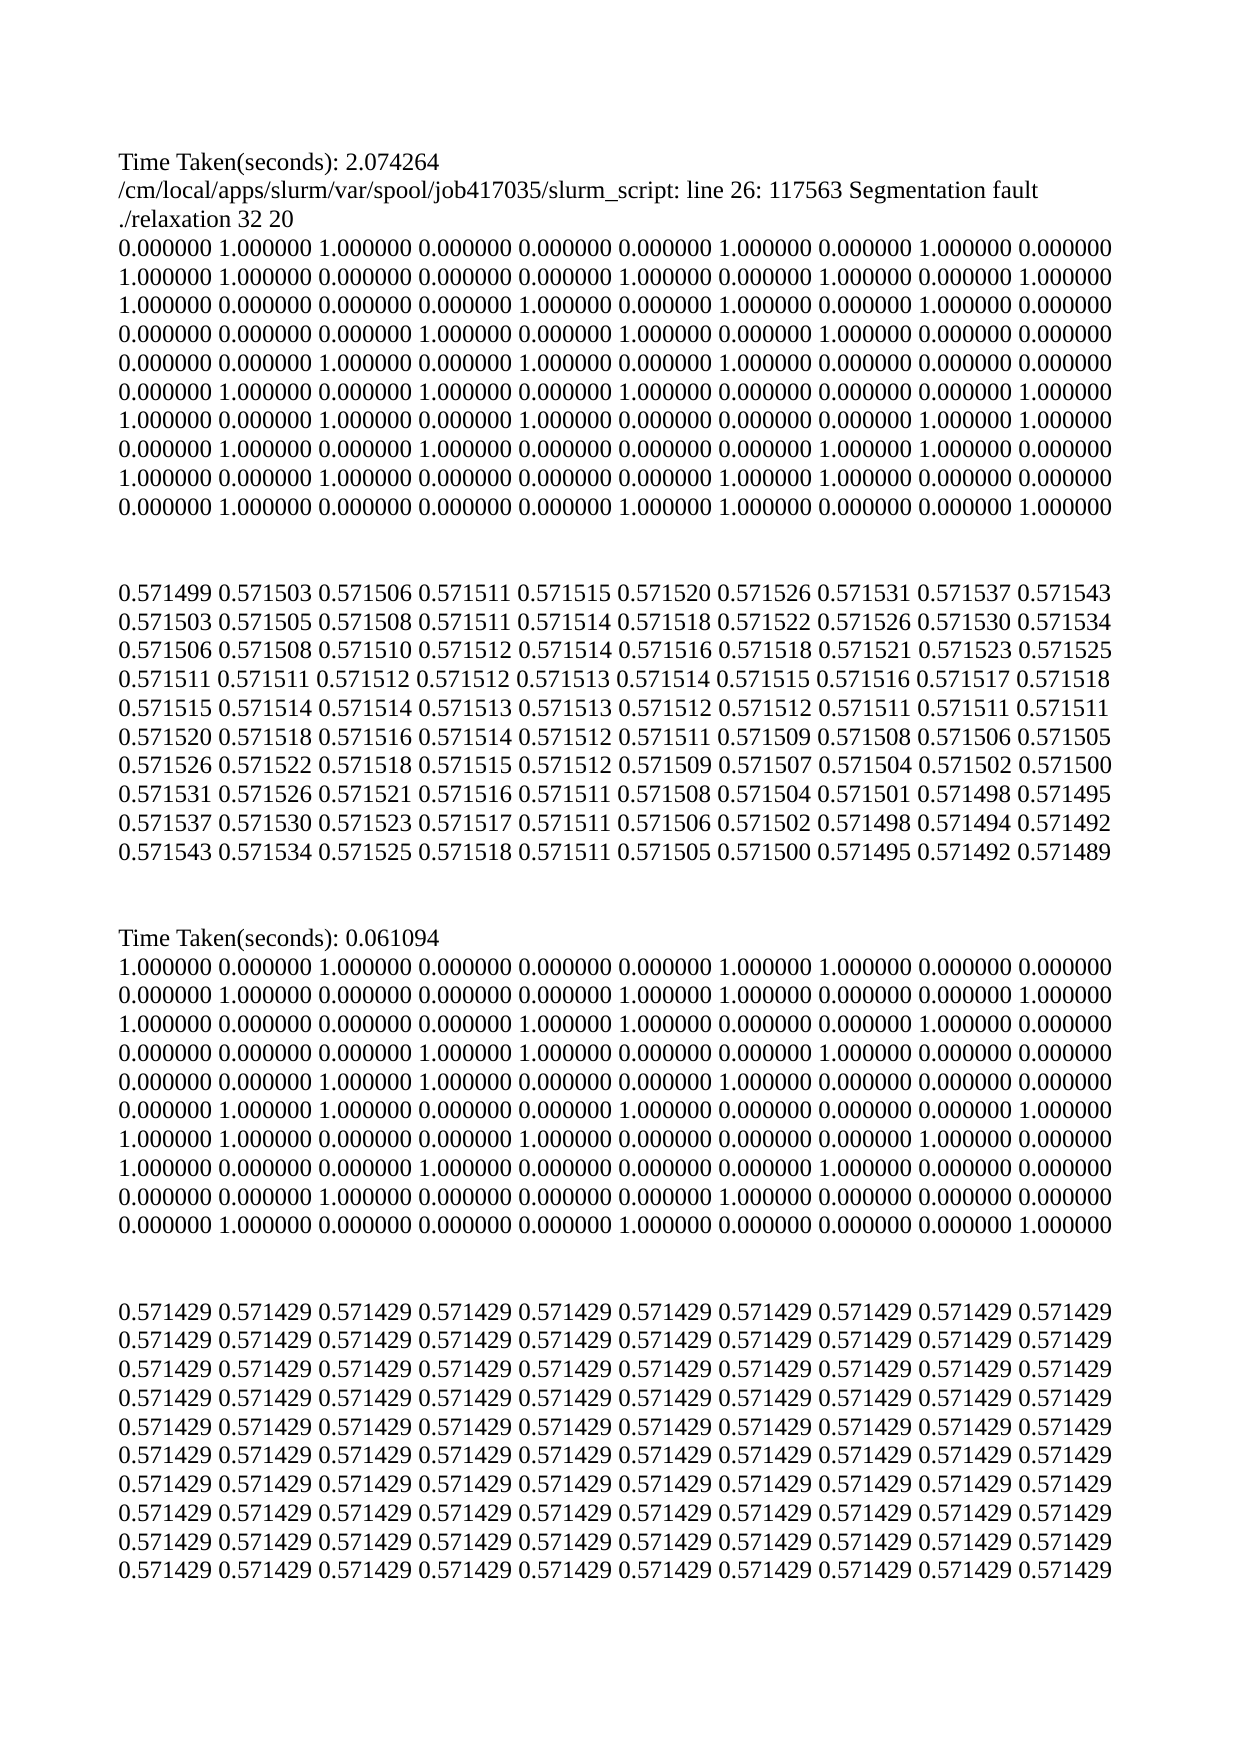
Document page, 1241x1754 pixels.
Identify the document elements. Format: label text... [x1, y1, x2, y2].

text 0.571499 0.571503 0.571506 0.571511 0.571515 0.571520 0.571526 0.571531 0.571537 0.571543 [118, 578, 1122, 607]
text 0.571429 0.571429 0.571429 0.571429 0.571429 0.571429 0.571429 0.571429 0.571429 0.571429 [118, 1412, 1122, 1441]
text 0.000000 1.000000 0.000000 1.000000 0.000000 1.000000 0.000000 0.000000 0.000000 1.000000 [118, 377, 1122, 406]
text Time Taken(seconds): 0.061094 [118, 923, 1122, 952]
text 1.000000 0.000000 0.000000 0.000000 1.000000 1.000000 0.000000 0.000000 1.000000 0.000000 [118, 1009, 1122, 1038]
text 0.571543 0.571534 0.571525 0.571518 0.571511 0.571505 0.571500 0.571495 0.571492 0.571489 [118, 837, 1122, 866]
text 0.571429 0.571429 0.571429 0.571429 0.571429 0.571429 0.571429 0.571429 0.571429 0.571429 [118, 1383, 1122, 1412]
text 1.000000 0.000000 0.000000 1.000000 0.000000 0.000000 0.000000 1.000000 0.000000 0.000000 [118, 1153, 1122, 1182]
text 0.000000 0.000000 0.000000 1.000000 0.000000 1.000000 0.000000 1.000000 0.000000 0.000000 [118, 319, 1122, 348]
text Time Taken(seconds): 2.074264 [118, 147, 1122, 176]
text 0.571503 0.571505 0.571508 0.571511 0.571514 0.571518 0.571522 0.571526 0.571530 0.571534 [118, 607, 1122, 636]
text 1.000000 1.000000 0.000000 0.000000 1.000000 0.000000 0.000000 0.000000 1.000000 0.000000 [118, 1124, 1122, 1153]
text 0.571429 0.571429 0.571429 0.571429 0.571429 0.571429 0.571429 0.571429 0.571429 0.571429 [118, 1441, 1122, 1469]
text 0.571531 0.571526 0.571521 0.571516 0.571511 0.571508 0.571504 0.571501 0.571498 0.571495 [118, 779, 1122, 808]
text 0.000000 0.000000 1.000000 0.000000 0.000000 0.000000 1.000000 0.000000 0.000000 0.000000 [118, 1182, 1122, 1211]
text 0.571515 0.571514 0.571514 0.571513 0.571513 0.571512 0.571512 0.571511 0.571511 0.571511 [118, 693, 1122, 722]
text 0.571429 0.571429 0.571429 0.571429 0.571429 0.571429 0.571429 0.571429 0.571429 0.571429 [118, 1469, 1122, 1498]
text 1.000000 0.000000 1.000000 0.000000 1.000000 0.000000 0.000000 0.000000 1.000000 1.000000 [118, 406, 1122, 434]
text 1.000000 0.000000 0.000000 0.000000 1.000000 0.000000 1.000000 0.000000 1.000000 0.000000 [118, 291, 1122, 319]
text 0.000000 0.000000 1.000000 0.000000 1.000000 0.000000 1.000000 0.000000 0.000000 0.000000 [118, 348, 1122, 377]
text 0.000000 1.000000 0.000000 0.000000 0.000000 1.000000 1.000000 0.000000 0.000000 1.000000 [118, 981, 1122, 1009]
text 0.571526 0.571522 0.571518 0.571515 0.571512 0.571509 0.571507 0.571504 0.571502 0.571500 [118, 751, 1122, 779]
text 1.000000 0.000000 1.000000 0.000000 0.000000 0.000000 1.000000 1.000000 0.000000 0.000000 [118, 952, 1122, 981]
text 0.000000 1.000000 0.000000 0.000000 0.000000 1.000000 1.000000 0.000000 0.000000 1.000000 [118, 492, 1122, 521]
text 0.571520 0.571518 0.571516 0.571514 0.571512 0.571511 0.571509 0.571508 0.571506 0.571505 [118, 722, 1122, 751]
text 0.000000 1.000000 1.000000 0.000000 0.000000 1.000000 0.000000 0.000000 0.000000 1.000000 [118, 1096, 1122, 1124]
text 0.571429 0.571429 0.571429 0.571429 0.571429 0.571429 0.571429 0.571429 0.571429 0.571429 [118, 1498, 1122, 1527]
text 0.571506 0.571508 0.571510 0.571512 0.571514 0.571516 0.571518 0.571521 0.571523 0.571525 [118, 636, 1122, 664]
text 0.000000 0.000000 0.000000 1.000000 1.000000 0.000000 0.000000 1.000000 0.000000 0.000000 [118, 1038, 1122, 1067]
text 0.571429 0.571429 0.571429 0.571429 0.571429 0.571429 0.571429 0.571429 0.571429 0.571429 [118, 1326, 1122, 1354]
text 0.571537 0.571530 0.571523 0.571517 0.571511 0.571506 0.571502 0.571498 0.571494 0.571492 [118, 808, 1122, 837]
text 1.000000 1.000000 0.000000 0.000000 0.000000 1.000000 0.000000 1.000000 0.000000 1.000000 [118, 262, 1122, 291]
text 1.000000 0.000000 1.000000 0.000000 0.000000 0.000000 1.000000 1.000000 0.000000 0.000000 [118, 463, 1122, 492]
text 0.000000 1.000000 0.000000 0.000000 0.000000 1.000000 0.000000 0.000000 0.000000 1.000000 [118, 1211, 1122, 1239]
text 0.571511 0.571511 0.571512 0.571512 0.571513 0.571514 0.571515 0.571516 0.571517 0.571518 [118, 664, 1122, 693]
text 0.571429 0.571429 0.571429 0.571429 0.571429 0.571429 0.571429 0.571429 0.571429 0.571429 [118, 1354, 1122, 1383]
text 0.571429 0.571429 0.571429 0.571429 0.571429 0.571429 0.571429 0.571429 0.571429 0.571429 [118, 1527, 1122, 1556]
text 0.000000 1.000000 1.000000 0.000000 0.000000 0.000000 1.000000 0.000000 1.000000 0.000000 [118, 233, 1122, 262]
text /cm/local/apps/slurm/var/spool/job417035/slurm_script: line 26: 117563 Segmentation fault ./relaxation 32 20 [118, 176, 1122, 233]
text 0.000000 0.000000 1.000000 1.000000 0.000000 0.000000 1.000000 0.000000 0.000000 0.000000 [118, 1067, 1122, 1096]
text 0.000000 1.000000 0.000000 1.000000 0.000000 0.000000 0.000000 1.000000 1.000000 0.000000 [118, 434, 1122, 463]
text 0.571429 0.571429 0.571429 0.571429 0.571429 0.571429 0.571429 0.571429 0.571429 0.571429 [118, 1556, 1122, 1584]
text 0.571429 0.571429 0.571429 0.571429 0.571429 0.571429 0.571429 0.571429 0.571429 0.571429 [118, 1297, 1122, 1326]
